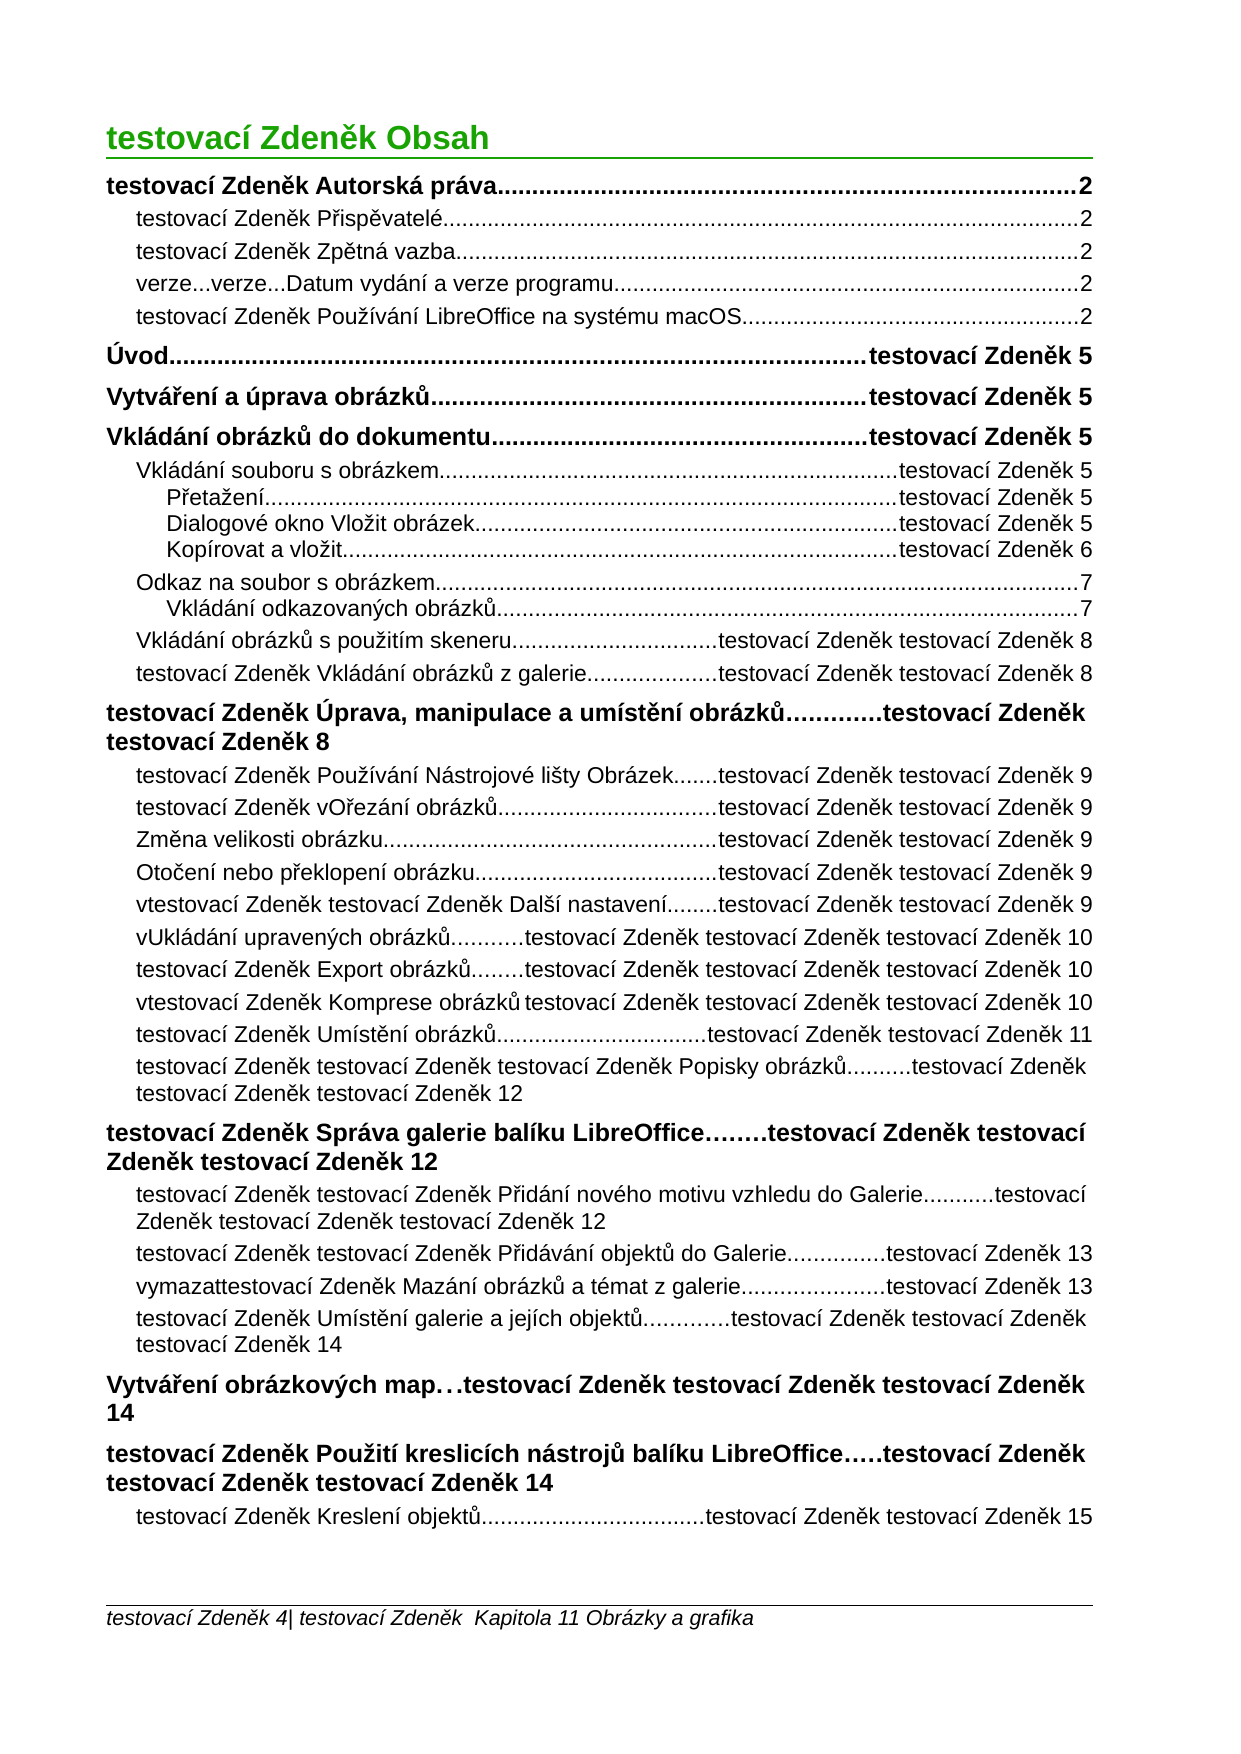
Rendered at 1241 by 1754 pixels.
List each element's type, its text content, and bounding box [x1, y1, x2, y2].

text testovací Zdeněk Export obrázků testovací Zdeněk testovací Zdeněk testovací Zdeněk 10 [136, 956, 1093, 982]
text testovací Zdeněk Úprava, manipulace a umístění obrázků testovací Zdeněk testovací Zdeněk 8 [106, 698, 1093, 756]
text testovací Zdeněk testovací Zdeněk testovací Zdeněk Popisky obrázků testovací Zdeněk testovací Zdeněk testovací Zdeněk 12 [136, 1053, 1093, 1106]
text testovací Zdeněk vOřezání obrázků testovací Zdeněk testovací Zdeněk 9 [136, 794, 1093, 820]
text Odkaz na soubor s obrázkem 7 [136, 569, 1093, 595]
text Vytváření obrázkových map testovací Zdeněk testovací Zdeněk testovací Zdeněk 14 [106, 1370, 1093, 1427]
text Otočení nebo překlopení obrázku testovací Zdeněk testovací Zdeněk 9 [136, 859, 1093, 885]
subtitle testovací Zdeněk Obsah [106, 118, 1093, 157]
text vtestovací Zdeněk testovací Zdeněk Další nastavení testovací Zdeněk testovací Zdeněk 9 [136, 891, 1093, 918]
text testovací Zdeněk Zpětná vazba 2 [136, 238, 1093, 264]
text Vkládání odkazovaných obrázků 7 [166, 595, 1093, 621]
text Změna velikosti obrázku testovací Zdeněk testovací Zdeněk 9 [136, 826, 1093, 853]
text testovací Zdeněk testovací Zdeněk Přidávání objektů do Galerie testovací Zdeněk 13 [136, 1240, 1093, 1267]
text Vkládání souboru s obrázkem testovací Zdeněk 5 [136, 457, 1093, 483]
text vUkládání upravených obrázků testovací Zdeněk testovací Zdeněk testovací Zdeněk 10 [136, 924, 1093, 950]
text vymazattestovací Zdeněk Mazání obrázků a témat z galerie testovací Zdeněk 13 [136, 1273, 1093, 1299]
text testovací Zdeněk Použití kreslicích nástrojů balíku LibreOffice testovací Zdeněk testovací Zdeněk testovací Zdeněk 14 [106, 1439, 1093, 1497]
text testovací Zdeněk Autorská práva 2 [106, 171, 1093, 199]
text Vytváření a úprava obrázků testovací Zdeněk 5 [106, 382, 1093, 410]
text testovací Zdeněk Umístění obrázků testovací Zdeněk testovací Zdeněk 11 [136, 1021, 1093, 1047]
text vtestovací Zdeněk Komprese obrázků testovací Zdeněk testovací Zdeněk testovací Zdeněk 10 [136, 988, 1093, 1015]
text Vkládání obrázků s použitím skeneru testovací Zdeněk testovací Zdeněk 8 [136, 627, 1093, 654]
text Úvod testovací Zdeněk 5 [106, 341, 1093, 370]
text testovací Zdeněk Kreslení objektů testovací Zdeněk testovací Zdeněk 15 [136, 1503, 1093, 1529]
text verze...verze...Datum vydání a verze programu 2 [136, 270, 1093, 297]
text Přetažení testovací Zdeněk 5 [166, 483, 1093, 510]
text testovací Zdeněk Používání LibreOffice na systému macOS 2 [136, 303, 1093, 329]
text testovací Zdeněk Správa galerie balíku LibreOffice testovací Zdeněk testovací Zdeněk testovací Zdeněk 12 [106, 1118, 1093, 1175]
text Kopírovat a vložit testovací Zdeněk 6 [166, 536, 1093, 563]
text testovací Zdeněk testovací Zdeněk Přidání nového motivu vzhledu do Galerie testovací Zdeněk testovací Zdeněk testovací Zdeněk 12 [136, 1181, 1093, 1234]
text Dialogové okno Vložit obrázek testovací Zdeněk 5 [166, 510, 1093, 536]
text testovací Zdeněk Používání Nástrojové lišty Obrázek testovací Zdeněk testovací Zdeněk 9 [136, 762, 1093, 788]
text testovací Zdeněk Umístění galerie a jejích objektů testovací Zdeněk testovací Zdeněk testovací Zdeněk 14 [136, 1305, 1093, 1358]
text testovací Zdeněk Přispěvatelé 2 [136, 205, 1093, 232]
text Vkládání obrázků do dokumentu testovací Zdeněk 5 [106, 422, 1093, 451]
text testovací Zdeněk Vkládání obrázků z galerie testovací Zdeněk testovací Zdeněk 8 [136, 660, 1093, 686]
